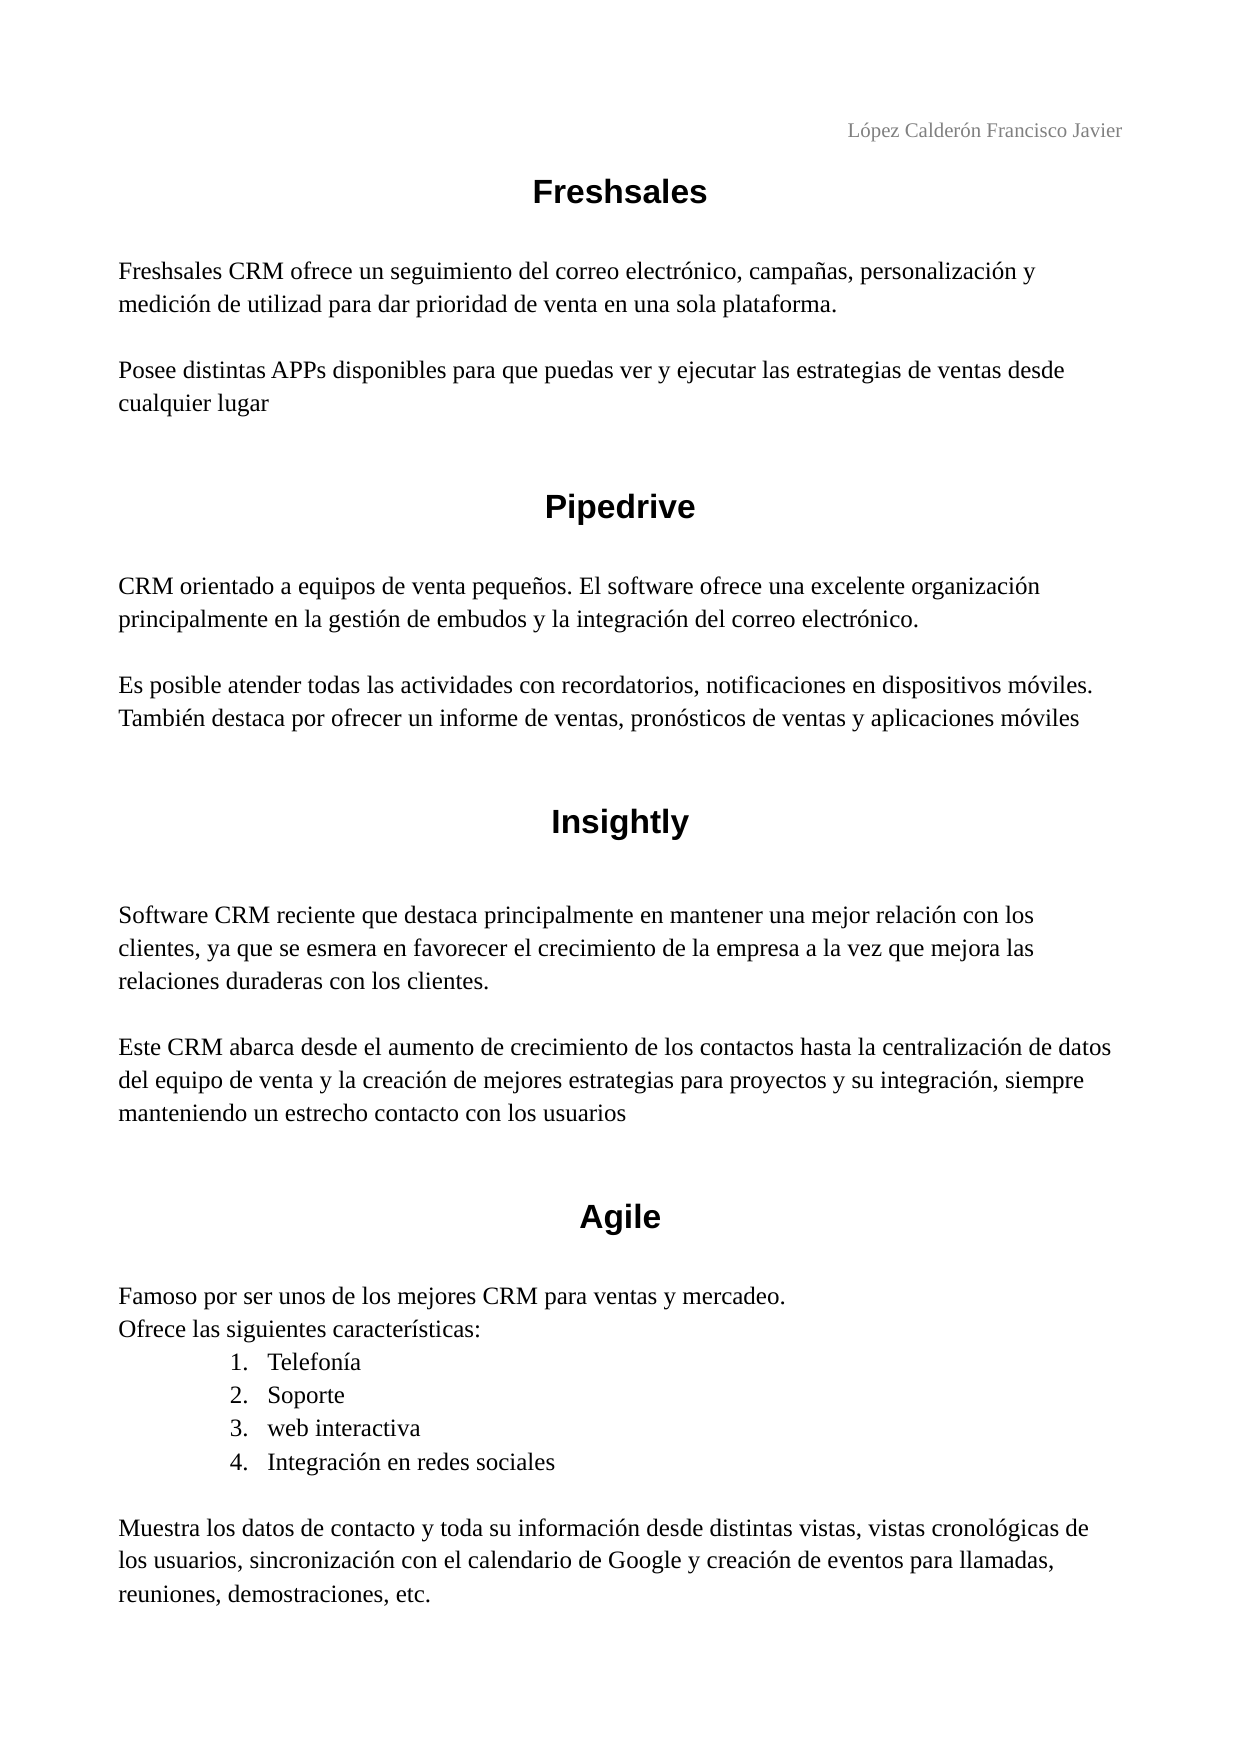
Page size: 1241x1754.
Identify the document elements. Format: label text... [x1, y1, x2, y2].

text Posee distintas APPs disponibles para que puedas ver y ejecutar las estrategias de ventas desde cualquier lugar [118, 355, 1122, 417]
text Software CRM reciente que destaca principalmente en mantener una mejor relación con los clientes, ya que se esmera en favorecer el crecimiento de la empresa a la vez que mejora las relaciones duraderas con los clientes. [118, 900, 1122, 995]
text Este CRM abarca desde el aumento de crecimiento de los contactos hasta la centralización de datos del equipo de venta y la creación de mejores estrategias para proyectos y su integración, siempre manteniendo un estrecho contacto con los usuarios [118, 1032, 1122, 1127]
subtitle Agile [118, 1197, 1122, 1236]
text Muestra los datos de contacto y toda su información desde distintas vistas, vistas cronológicas de los usuarios, sincronización con el calendario de Google y creación de eventos para llamadas, reuniones, demostraciones, etc. [118, 1513, 1122, 1607]
list web interactiva [229, 1413, 1122, 1442]
list Integración en redes sociales [229, 1447, 1122, 1475]
subtitle Freshsales [118, 172, 1122, 210]
text Ofrece las siguientes características: [118, 1314, 1122, 1343]
text Es posible atender todas las actividades con recordatorios, notificaciones en dispositivos móviles. [118, 670, 1122, 699]
subtitle Pipedrive [118, 487, 1122, 525]
text CRM orientado a equipos de venta pequeños. El software ofrece una excelente organización principalmente en la gestión de embudos y la integración del correo electrónico. [118, 571, 1122, 633]
subtitle Insightly [118, 802, 1122, 840]
text Freshsales CRM ofrece un seguimiento del correo electrónico, campañas, personalización y medición de utilizad para dar prioridad de venta en una sola plataforma. [118, 256, 1122, 318]
text Famoso por ser unos de los mejores CRM para ventas y mercadeo. [118, 1281, 1122, 1310]
list Telefonía [229, 1347, 1122, 1376]
text También destaca por ofrecer un informe de ventas, pronósticos de ventas y aplicaciones móviles [118, 703, 1122, 732]
list Soporte [229, 1381, 1122, 1409]
